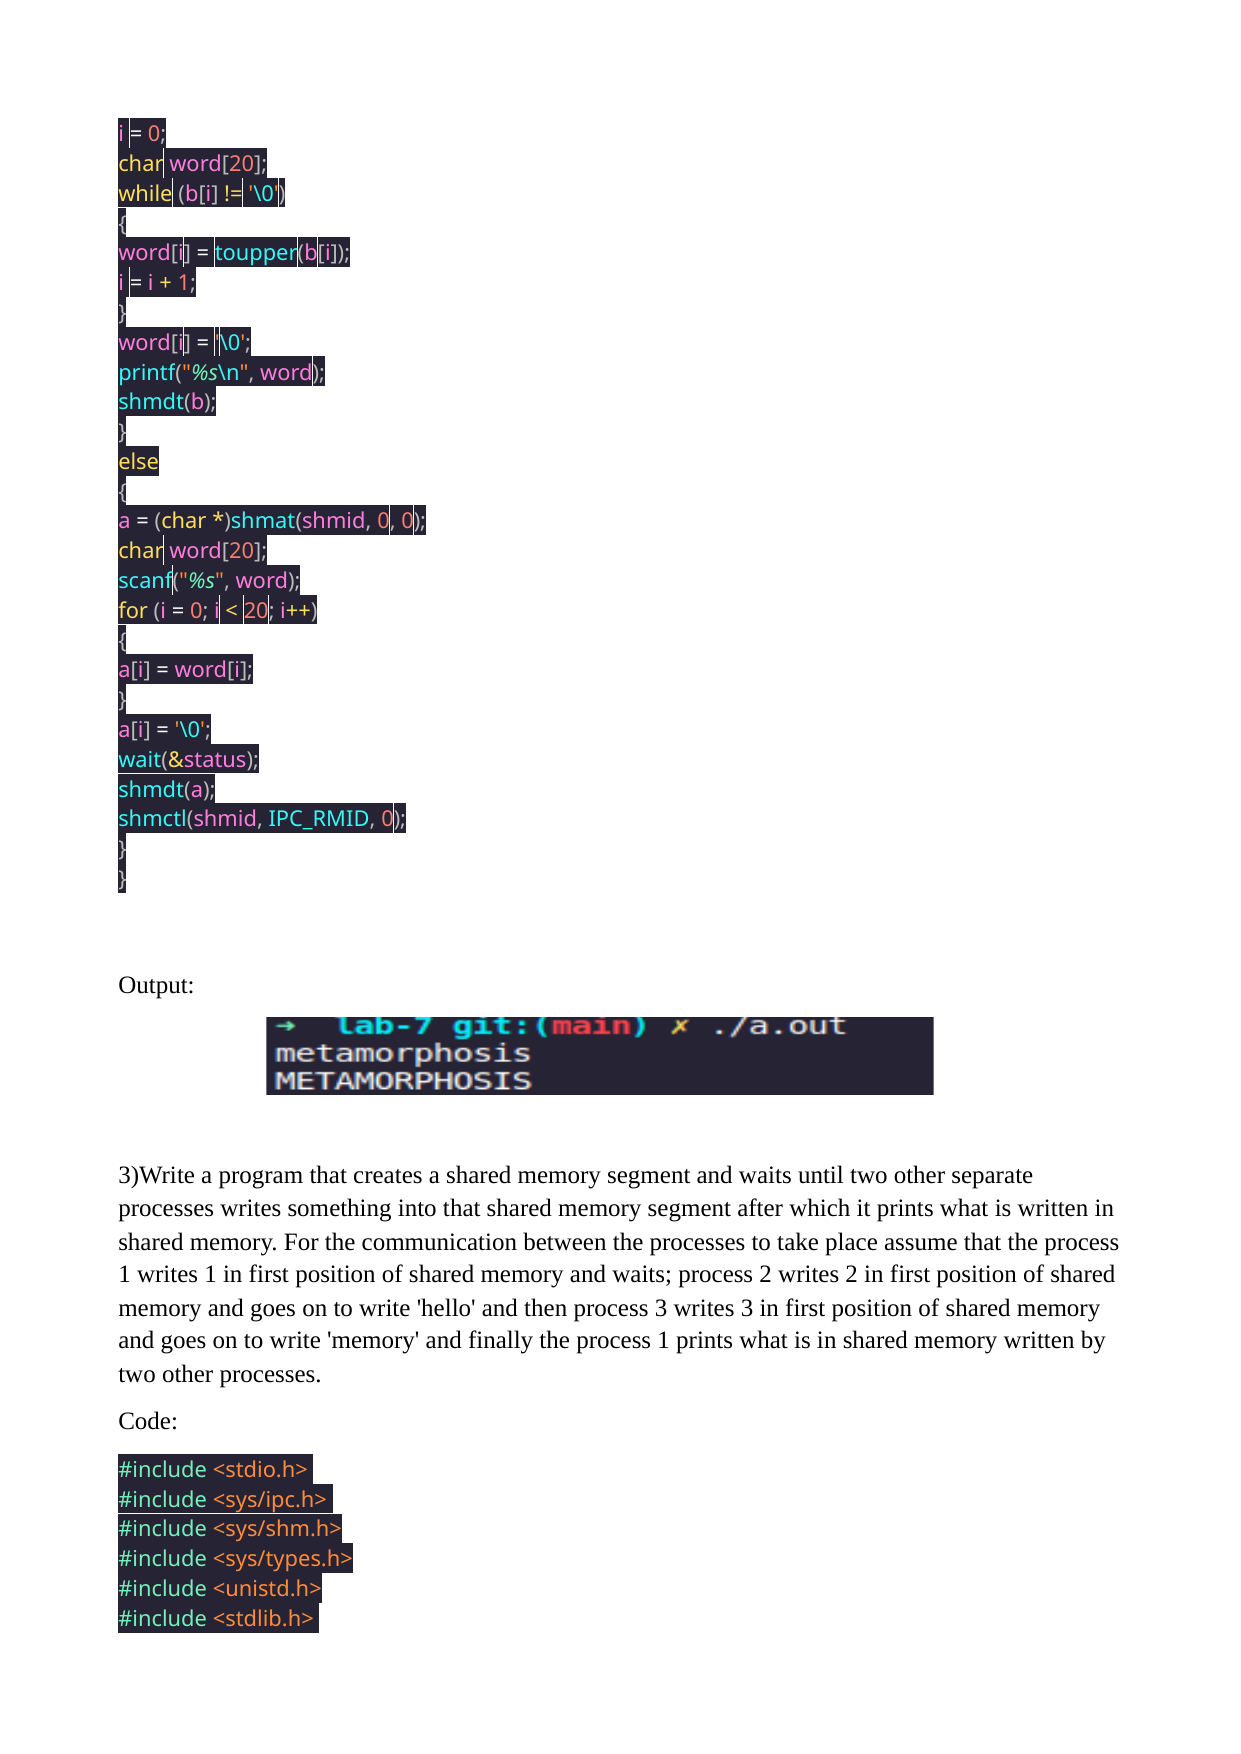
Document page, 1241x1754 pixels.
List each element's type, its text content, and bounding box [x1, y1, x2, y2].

text shmdt(a); [118, 773, 1122, 803]
text printf("%s\n", word); [118, 356, 1122, 386]
text char word[20]; [118, 535, 1122, 565]
text #include <stdlib.h> [118, 1603, 1122, 1633]
text i = 0; [118, 118, 1122, 148]
text Output: [118, 970, 1122, 999]
text 3)Write a program that creates a shared memory segment and waits until two other separate processes writes something into that shared memory segment after which it prints what is written in shared memory. For the communication between the processes to take place assume that the process 1 writes 1 in first position of shared memory and waits; process 2 writes 2 in first position of shared memory and goes on to write 'hello' and then process 3 writes 3 in first position of shared memory and goes on to write 'memory' and finally the process 1 prints what is in shared memory written by two other processes. [118, 1161, 1122, 1387]
text #include <stdio.h> [118, 1454, 1122, 1484]
text a[i] = '\0'; [118, 714, 1122, 744]
text scanf("%s", word); [118, 565, 1122, 595]
text } [118, 833, 1122, 863]
text a = (char *)shmat(shmid, 0, 0); [118, 505, 1122, 535]
text for (i = 0; i < 20; i++) [118, 595, 1122, 624]
text { [118, 207, 1122, 237]
text word[i] = '\0'; [118, 327, 1122, 356]
text #include <unistd.h> [118, 1573, 1122, 1603]
text } [118, 416, 1122, 446]
text } [118, 863, 1122, 893]
text a[i] = word[i]; [118, 654, 1122, 684]
text { [118, 476, 1122, 505]
text { [118, 624, 1122, 654]
text #include <sys/ipc.h> [118, 1484, 1122, 1513]
text shmctl(shmid, IPC_RMID, 0); [118, 803, 1122, 833]
text char word[20]; [118, 148, 1122, 178]
text while (b[i] != '\0') [118, 178, 1122, 207]
text shmdt(b); [118, 386, 1122, 416]
text Code: [118, 1406, 1122, 1435]
text i = i + 1; [118, 267, 1122, 297]
text } [118, 684, 1122, 714]
picture [266, 1017, 934, 1095]
text else [118, 446, 1122, 476]
text wait(&status); [118, 744, 1122, 773]
text word[i] = toupper(b[i]); [118, 237, 1122, 267]
text } [118, 297, 1122, 327]
text #include <sys/shm.h> [118, 1513, 1122, 1543]
text #include <sys/types.h> [118, 1543, 1122, 1573]
